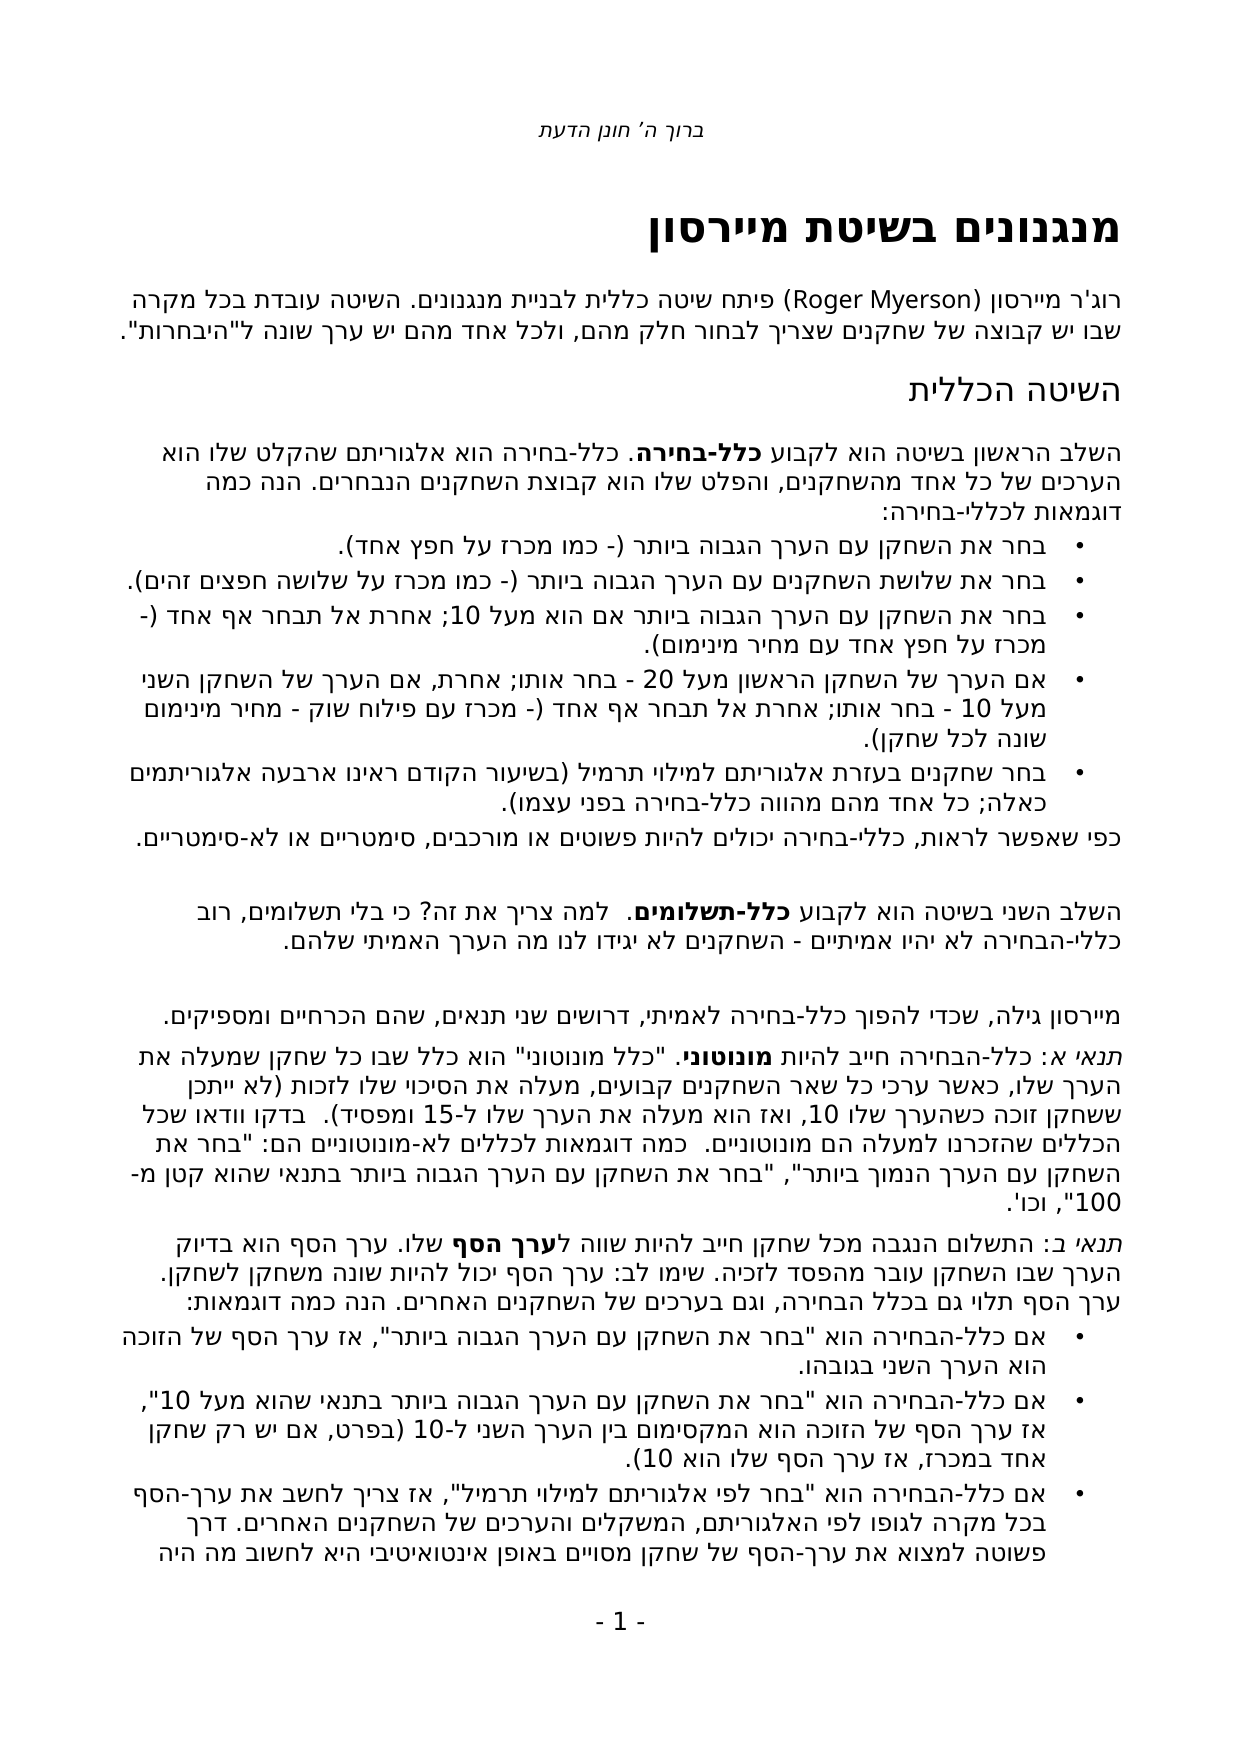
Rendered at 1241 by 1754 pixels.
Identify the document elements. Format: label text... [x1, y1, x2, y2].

list בחר את השחקן עם הערך הגבוה ביותר אם הוא מעל 10; אחרת אל תבחר אף אחד (- מכרז על חפץ אחד עם מחיר מינימום). [118, 601, 1084, 660]
list אם כלל-הבחירה הוא "בחר את השחקן עם הערך הגבוה ביותר", אז ערך הסף של הזוכה הוא הערך השני בגובהו. [118, 1322, 1084, 1381]
list אם כלל-הבחירה הוא "בחר את השחקן עם הערך הגבוה ביותר בתנאי שהוא מעל 10", אז ערך הסף של הזוכה הוא המקסימום בין הערך השני ל-10 (בפרט, אם יש רק שחקן אחד במכרז, אז ערך הסף שלו הוא 10). [118, 1386, 1084, 1474]
text כפי שאפשר לראות, כללי-בחירה יכולים להיות פשוטים או מורכבים, סימטריים או לא-סימטריים. [118, 823, 1122, 852]
text רוג'ר מיירסון (Roger Myerson) פיתח שיטה כללית לבניית מנגנונים. השיטה עובדת בכל מקרה שבו יש קבוצה של שחקנים שצריך לבחור חלק מהם, ולכל אחד מהם יש ערך שונה ל"היבחרות". [118, 282, 1122, 345]
text תנאי א: כלל-הבחירה חייב להיות מונוטוני. "כלל מונוטוני" הוא כלל שבו כל שחקן שמעלה את הערך שלו, כאשר ערכי כל שאר השחקנים קבועים, מעלה את הסיכוי שלו לזכות (לא ייתכן ששחקן זוכה כשהערך שלו 10, ואז הוא מעלה את הערך שלו ל-15 ומפסיד). בדקו וודאו שכל הכללים שהזכרנו למעלה הם מונוטוניים. כמה דוגמאות לכללים לא-מונוטוניים הם: "בחר את השחקן עם הערך הנמוך ביותר", "בחר את השחקן עם הערך הגבוה ביותר בתנאי שהוא קטן מ-100", וכו'. [118, 1042, 1122, 1217]
text השלב הראשון בשיטה הוא לקבוע כלל-בחירה. כלל-בחירה הוא אלגוריתם שהקלט שלו הוא הערכים של כל אחד מהשחקנים, והפלט שלו הוא קבוצת השחקנים הנבחרים. הנה כמה דוגמאות לכללי-בחירה: [118, 438, 1122, 526]
text השלב השני בשיטה הוא לקבוע כלל-תשלומים. למה צריך את זה? כי בלי תשלומים, רוב כללי-הבחירה לא יהיו אמיתיים - השחקנים לא יגידו לנו מה הערך האמיתי שלהם. [118, 897, 1122, 956]
list בחר שחקנים בעזרת אלגוריתם למילוי תרמיל (בשיעור הקודם ראינו ארבעה אלגוריתמים כאלה; כל אחד מהם מהווה כלל-בחירה בפני עצמו). [118, 759, 1084, 817]
text תנאי ב: התשלום הנגבה מכל שחקן חייב להיות שווה לערך הסף שלו. ערך הסף הוא בדיוק הערך שבו השחקן עובר מהפסד לזכיה. שימו לב: ערך הסף יכול להיות שונה משחקן לשחקן. ערך הסף תלוי גם בכלל הבחירה, וגם בערכים של השחקנים האחרים. הנה כמה דוגמאות: [118, 1229, 1122, 1316]
list אם כלל-הבחירה הוא "בחר לפי אלגוריתם למילוי תרמיל", אז צריך לחשב את ערך-הסף בכל מקרה לגופו לפי האלגוריתם, המשקלים והערכים של השחקנים האחרים. דרך פשוטה למצוא את ערך-הסף של שחקן מסויים באופן אינטואיטיבי היא לחשוב מה היה [118, 1479, 1084, 1567]
subtitle מנגנונים בשיטת מיירסון [118, 201, 1122, 252]
list אם הערך של השחקן הראשון מעל 20 - בחר אותו; אחרת, אם הערך של השחקן השני מעל 10 - בחר אותו; אחרת אל תבחר אף אחד (- מכרז עם פילוח שוק - מחיר מינימום שונה לכל שחקן). [118, 665, 1084, 753]
text מיירסון גילה, שכדי להפוך כלל-בחירה לאמיתי, דרושים שני תנאים, שהם הכרחיים ומספיקים. [118, 1001, 1122, 1030]
list בחר את שלושת השחקנים עם הערך הגבוה ביותר (- כמו מכרז על שלושה חפצים זהים). [118, 566, 1084, 596]
subtitle השיטה הכללית [118, 370, 1122, 409]
list בחר את השחקן עם הערך הגבוה ביותר (- כמו מכרז על חפץ אחד). [118, 532, 1084, 561]
